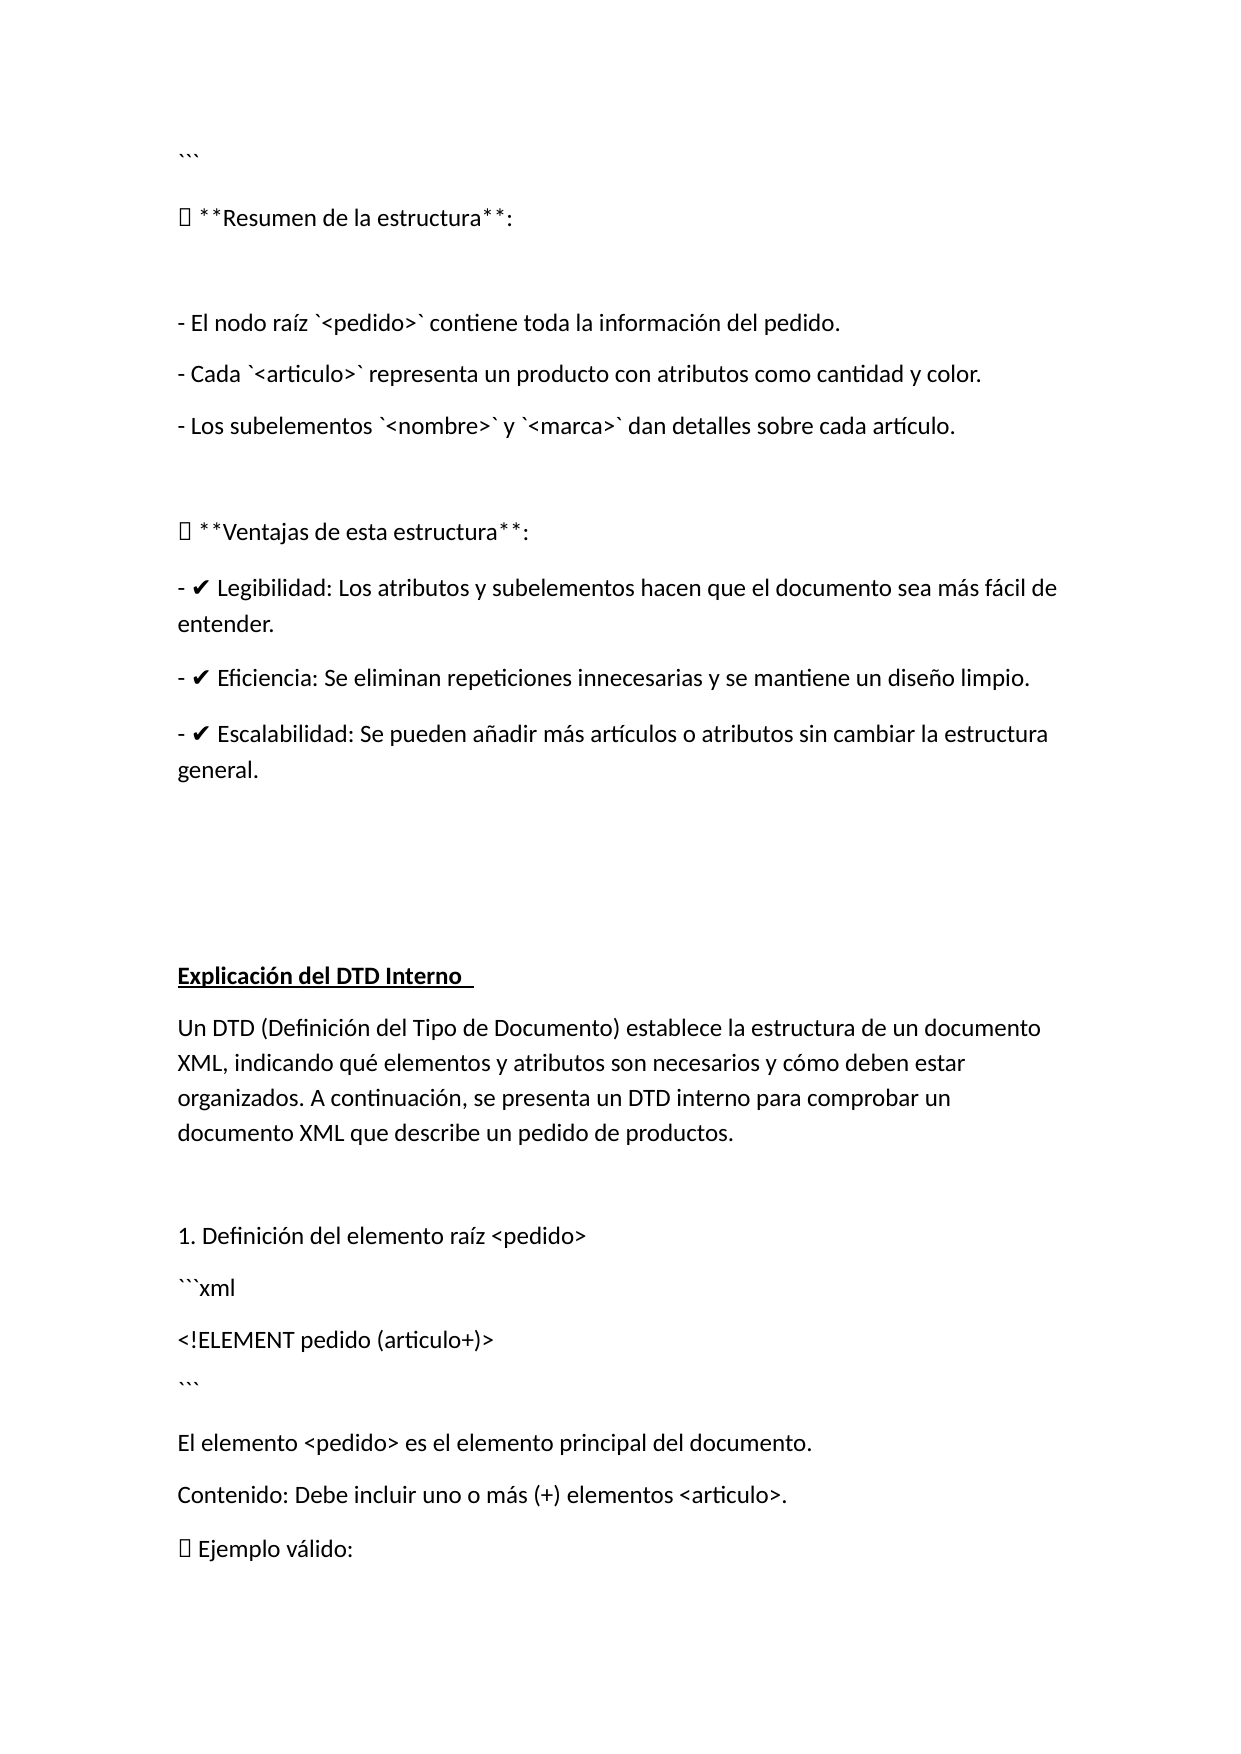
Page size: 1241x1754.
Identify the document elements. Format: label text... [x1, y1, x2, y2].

text - El nodo raíz `<pedido>` contiene toda la información del pedido. [177, 307, 1063, 337]
text - ✔️ Eficiencia: Se eliminan repeticiones innecesarias y se mantiene un diseño limpio. [177, 659, 1063, 693]
text - Los subelementos `<nombre>` y `<marca>` dan detalles sobre cada artículo. [177, 410, 1063, 441]
text Explicación del DTD Interno [177, 961, 1063, 991]
text - Cada `<articulo>` representa un producto con atributos como cantidad y color. [177, 358, 1063, 389]
text El elemento <pedido> es el elemento principal del documento. [177, 1427, 1063, 1458]
text ```xml [177, 1272, 1063, 1303]
text ``` [177, 1376, 1063, 1406]
text ``` [177, 148, 1063, 178]
text ✅ Ejemplo válido: [177, 1531, 1063, 1564]
text <!ELEMENT pedido (articulo+)> [177, 1324, 1063, 1354]
text 📌 **Resumen de la estructura**: [177, 199, 1063, 233]
text Un DTD (Definición del Tipo de Documento) establece la estructura de un documento XML, indicando qué elementos y atributos son necesarios y cómo deben estar organizados. A continuación, se presenta un DTD interno para comprobar un documento XML que describe un pedido de productos. [177, 1012, 1063, 1148]
text 1. Definición del elemento raíz <pedido> [177, 1221, 1063, 1251]
text - ✔️ Legibilidad: Los atributos y subelementos hacen que el documento sea más fácil de entender. [177, 569, 1063, 638]
text - ✔️ Escalabilidad: Se pueden añadir más artículos o atributos sin cambiar la estructura general. [177, 715, 1063, 784]
text ✅ **Ventajas de esta estructura**: [177, 513, 1063, 547]
text Contenido: Debe incluir uno o más (+) elementos <articulo>. [177, 1479, 1063, 1509]
